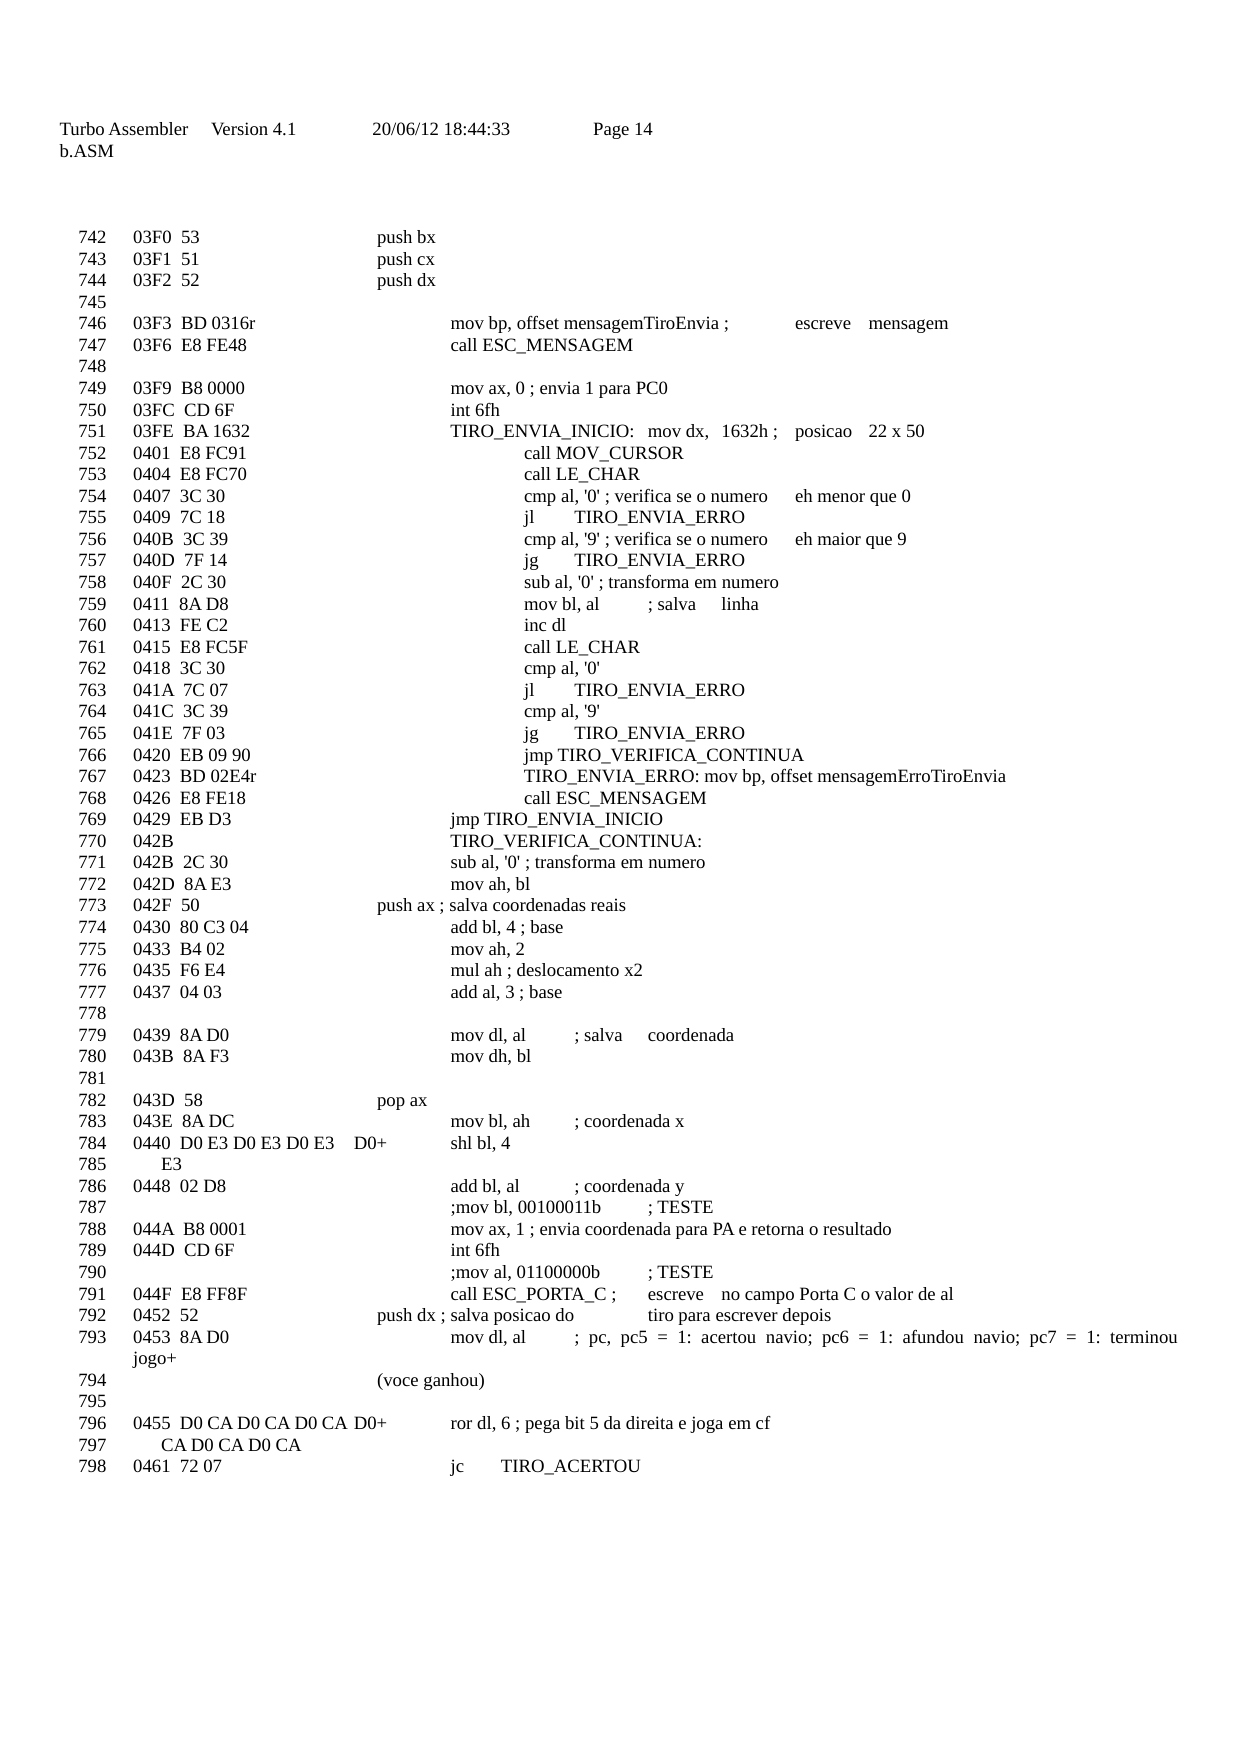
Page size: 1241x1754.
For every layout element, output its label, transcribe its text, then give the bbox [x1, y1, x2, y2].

text 748 [59, 355, 1180, 377]
text 750 03FC CD 6F int 6fh [59, 398, 1180, 420]
text 772 042D 8A E3 mov ah, bl [59, 873, 1180, 894]
text 768 0426 E8 FE18 call ESC_MENSAGEM [59, 787, 1180, 808]
text 755 0409 7C 18 jl TIRO_ENVIA_ERRO [59, 506, 1180, 528]
text 780 043B 8A F3 mov dh, bl [59, 1045, 1180, 1067]
text 785 E3 [59, 1153, 1180, 1175]
text 775 0433 B4 02 mov ah, 2 [59, 937, 1180, 959]
text 764 041C 3C 39 cmp al, '9' [59, 700, 1180, 722]
text 753 0404 E8 FC70 call LE_CHAR [59, 463, 1180, 485]
text 797 CA D0 CA D0 CA [59, 1433, 1180, 1455]
text b.ASM [59, 140, 1180, 161]
text 773 042F 50 push ax ; salva coordenadas reais [59, 894, 1180, 916]
text 795 [59, 1390, 1180, 1412]
text 789 044D CD 6F int 6fh [59, 1239, 1180, 1261]
text 769 0429 EB D3 jmp TIRO_ENVIA_INICIO [59, 808, 1180, 830]
text 751 03FE BA 1632 TIRO_ENVIA_INICIO: mov dx, 1632h ; posicao 22 x 50 [59, 420, 1180, 442]
text 760 0413 FE C2 inc dl [59, 614, 1180, 636]
text 761 0415 E8 FC5F call LE_CHAR [59, 636, 1180, 657]
text 781 [59, 1067, 1180, 1088]
text Turbo Assembler Version 4.1 20/06/12 18:44:33 Page 14 [59, 118, 1180, 140]
text 786 0448 02 D8 add bl, al ; coordenada y [59, 1175, 1180, 1196]
text 744 03F2 52 push dx [59, 269, 1180, 291]
text 766 0420 EB 09 90 jmp TIRO_VERIFICA_CONTINUA [59, 743, 1180, 765]
text 791 044F E8 FF8F call ESC_PORTA_C ; escreve no campo Porta C o valor de al [59, 1282, 1180, 1304]
text 763 041A 7C 07 jl TIRO_ENVIA_ERRO [59, 679, 1180, 700]
text 747 03F6 E8 FE48 call ESC_MENSAGEM [59, 334, 1180, 355]
text 778 [59, 1002, 1180, 1024]
text 745 [59, 291, 1180, 312]
text 787 ;mov bl, 00100011b ; TESTE [59, 1196, 1180, 1218]
text 767 0423 BD 02E4r TIRO_ENVIA_ERRO: mov bp, offset mensagemErroTiroEnvia [59, 765, 1180, 787]
text 757 040D 7F 14 jg TIRO_ENVIA_ERRO [59, 549, 1180, 571]
text 779 0439 8A D0 mov dl, al ; salva coordenada [59, 1024, 1180, 1045]
text 770 042B TIRO_VERIFICA_CONTINUA: [59, 830, 1180, 851]
text 765 041E 7F 03 jg TIRO_ENVIA_ERRO [59, 722, 1180, 743]
text 759 0411 8A D8 mov bl, al ; salva linha [59, 592, 1180, 614]
text 792 0452 52 push dx ; salva posicao do tiro para escrever depois [59, 1304, 1180, 1326]
text 771 042B 2C 30 sub al, '0' ; transforma em numero [59, 851, 1180, 873]
text 782 043D 58 pop ax [59, 1088, 1180, 1110]
text 793 0453 8A D0 mov dl, al ; pc, pc5 = 1: acertou navio; pc6 = 1: afundou navio; pc7 = 1: terminou jogo+ [59, 1326, 1180, 1369]
text 776 0435 F6 E4 mul ah ; deslocamento x2 [59, 959, 1180, 981]
text 746 03F3 BD 0316r mov bp, offset mensagemTiroEnvia ; escreve mensagem [59, 312, 1180, 334]
text 790 ;mov al, 01100000b ; TESTE [59, 1261, 1180, 1282]
text 758 040F 2C 30 sub al, '0' ; transforma em numero [59, 571, 1180, 592]
text 783 043E 8A DC mov bl, ah ; coordenada x [59, 1110, 1180, 1132]
text 749 03F9 B8 0000 mov ax, 0 ; envia 1 para PC0 [59, 377, 1180, 398]
text 742 03F0 53 push bx [59, 226, 1180, 247]
text 777 0437 04 03 add al, 3 ; base [59, 981, 1180, 1002]
text 788 044A B8 0001 mov ax, 1 ; envia coordenada para PA e retorna o resultado [59, 1218, 1180, 1239]
text 798 0461 72 07 jc TIRO_ACERTOU [59, 1455, 1180, 1477]
text 796 0455 D0 CA D0 CA D0 CA D0+ ror dl, 6 ; pega bit 5 da direita e joga em cf [59, 1412, 1180, 1433]
text 774 0430 80 C3 04 add bl, 4 ; base [59, 916, 1180, 937]
text 762 0418 3C 30 cmp al, '0' [59, 657, 1180, 679]
text 756 040B 3C 39 cmp al, '9' ; verifica se o numero eh maior que 9 [59, 528, 1180, 549]
text 743 03F1 51 push cx [59, 247, 1180, 269]
text 754 0407 3C 30 cmp al, '0' ; verifica se o numero eh menor que 0 [59, 485, 1180, 506]
text 794 (voce ganhou) [59, 1369, 1180, 1390]
text 752 0401 E8 FC91 call MOV_CURSOR [59, 442, 1180, 463]
text 784 0440 D0 E3 D0 E3 D0 E3 D0+ shl bl, 4 [59, 1132, 1180, 1153]
